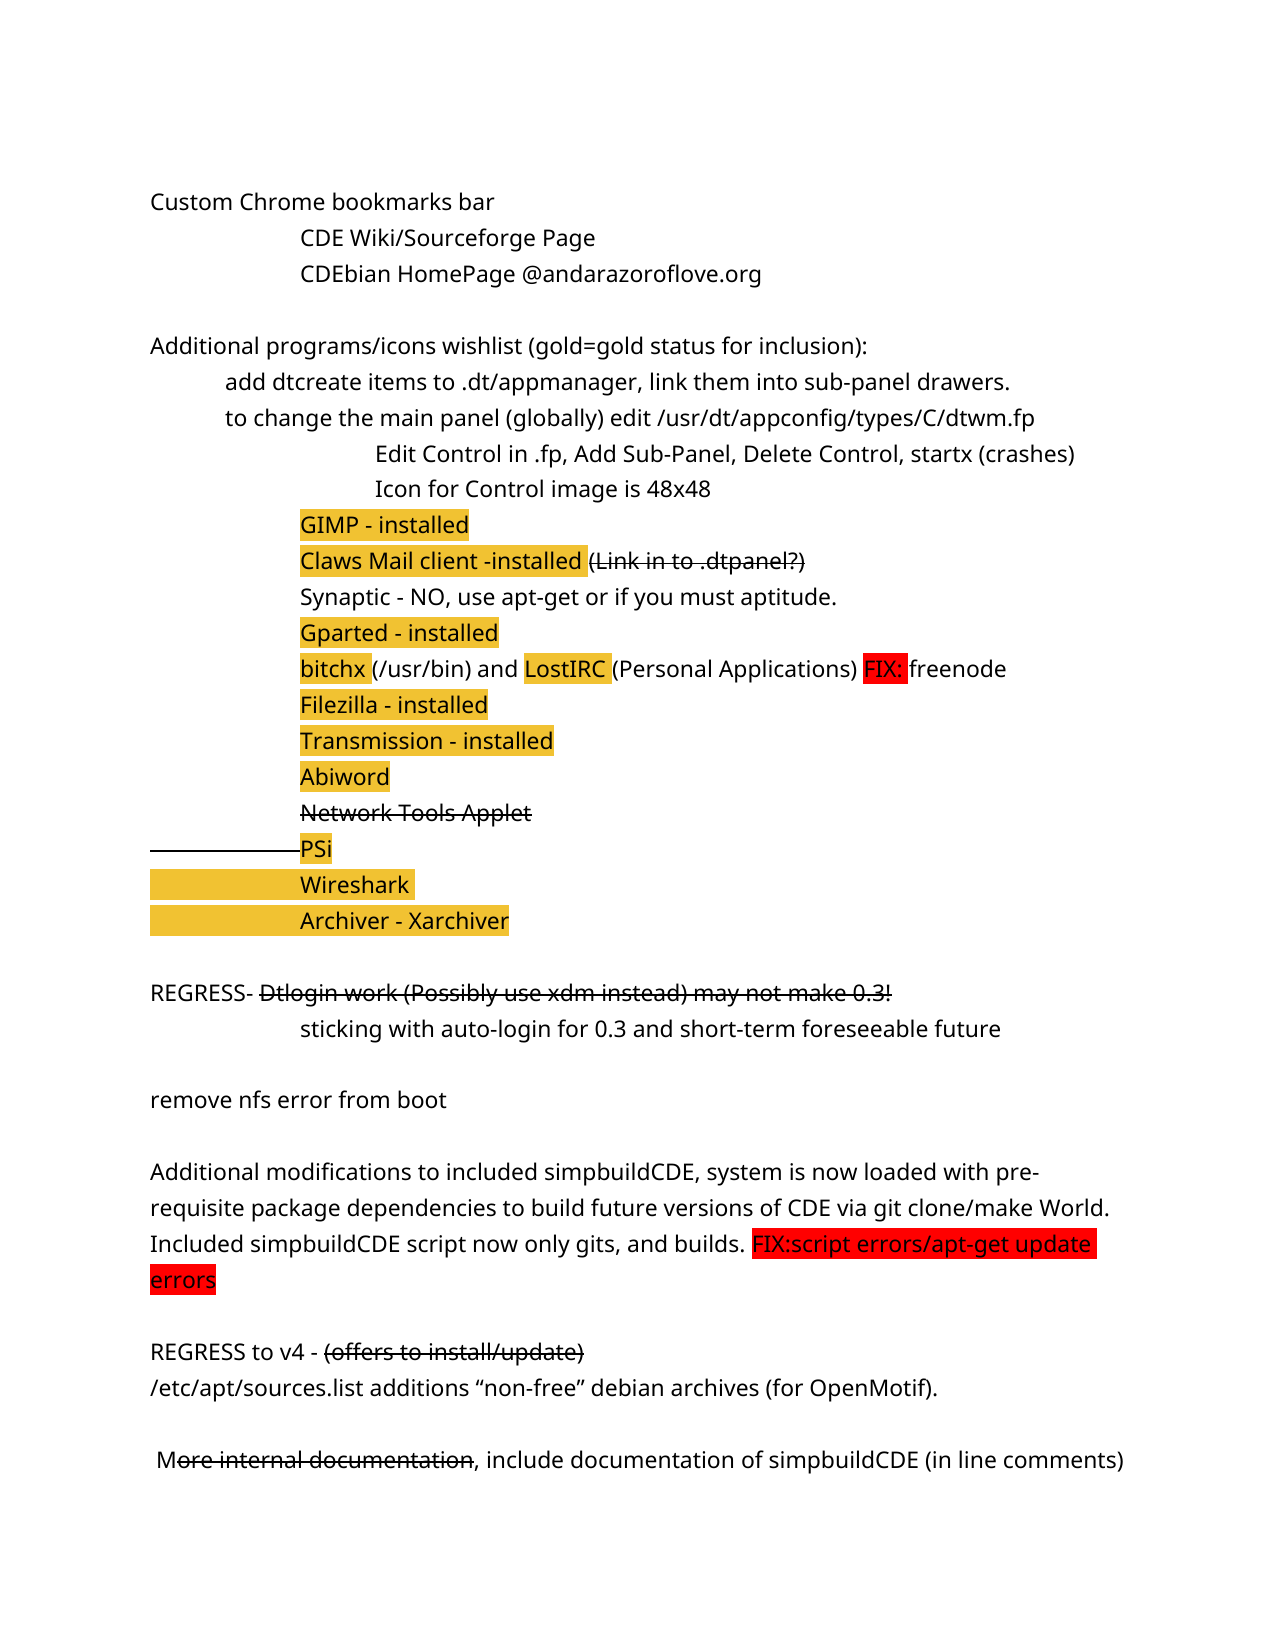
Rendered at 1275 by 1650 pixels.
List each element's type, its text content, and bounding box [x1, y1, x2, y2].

text More internal documentation, include documentation of simpbuildCDE (in line comments) [150, 1444, 1125, 1475]
text Synaptic - NO, use apt-get or if you must aptitude. [150, 581, 1125, 612]
text Archiver - Xarchiver [150, 905, 1125, 936]
text Icon for Control image is 48x48 [150, 473, 1125, 505]
text bitchx (/usr/bin) and LostIRC (Personal Applications) FIX: freenode [150, 653, 1125, 684]
text Transmission - installed [150, 725, 1125, 756]
text to change the main panel (globally) edit /usr/dt/appconfig/types/C/dtwm.fp [150, 402, 1125, 433]
text REGRESS to v4 - (offers to install/update) [150, 1336, 1125, 1367]
text Custom Chrome bookmarks bar [150, 186, 1125, 217]
text Network Tools Applet [150, 797, 1125, 828]
text Claws Mail client -installed (Link in to .dtpanel?) [150, 545, 1125, 577]
text Additional modifications to included simpbuildCDE, system is now loaded with pre-requisite package dependencies to build future versions of CDE via git clone/make World. Included simpbuildCDE script now only gits, and builds. FIX:script errors/apt-get update errors [150, 1156, 1125, 1295]
text PSi [150, 833, 1125, 864]
text sticking with auto-login for 0.3 and short-term foreseeable future [150, 1012, 1125, 1044]
text Gparted - installed [150, 617, 1125, 648]
text Wireshark [150, 869, 1125, 900]
text Edit Control in .fp, Add Sub-Panel, Delete Control, startx (crashes) [150, 437, 1125, 469]
text CDEbian HomePage @andarazoroflove.org [150, 258, 1125, 289]
text REGRESS- Dtlogin work (Possibly use xdm instead) may not make 0.3! [150, 977, 1125, 1008]
text GIMP - installed [150, 509, 1125, 541]
text CDE Wiki/Sourceforge Page [150, 222, 1125, 253]
text /etc/apt/sources.list additions “non-free” debian archives (for OpenMotif). [150, 1372, 1125, 1403]
text Additional programs/icons wishlist (gold=gold status for inclusion): [150, 330, 1125, 361]
text Abiword [150, 761, 1125, 792]
text Filezilla - installed [150, 689, 1125, 720]
text remove nfs error from boot [150, 1084, 1125, 1116]
text add dtcreate items to .dt/appmanager, link them into sub-panel drawers. [150, 366, 1125, 397]
